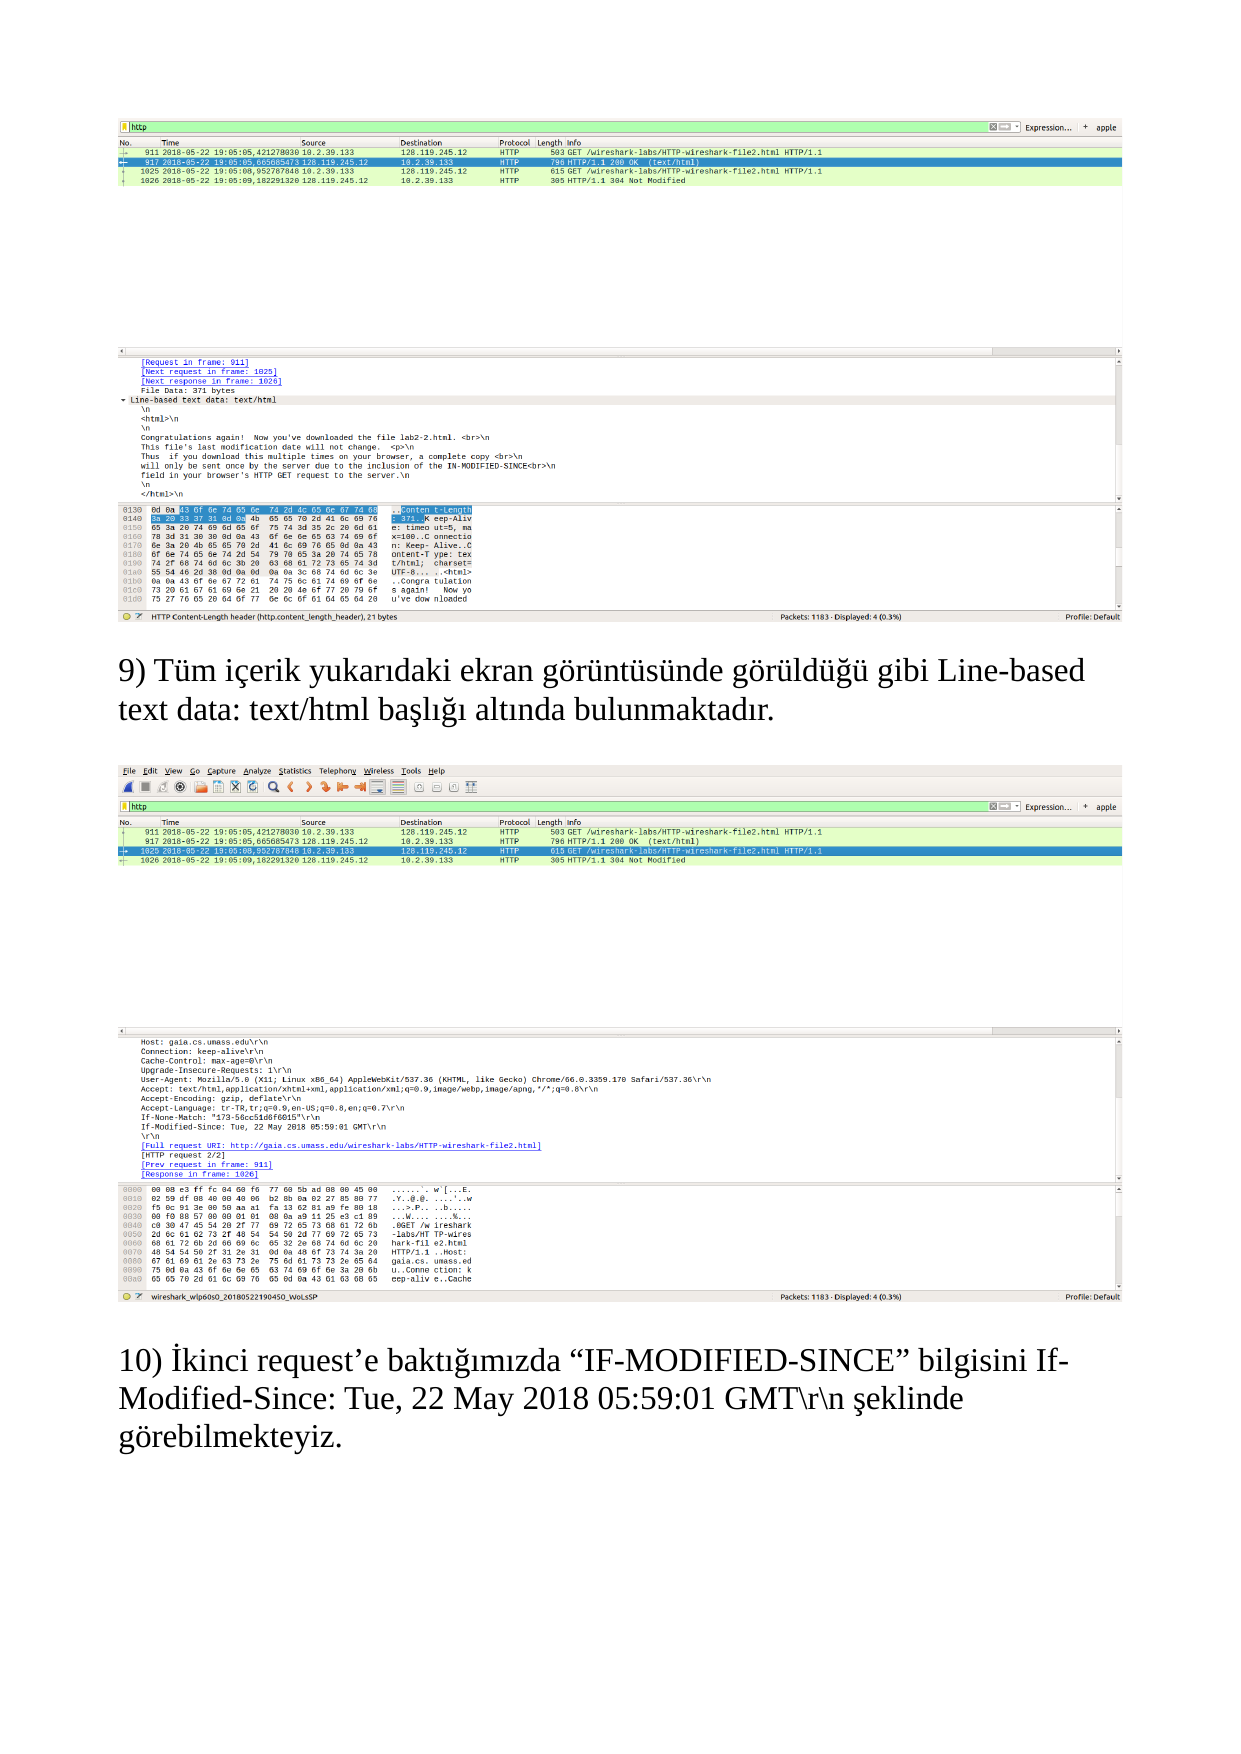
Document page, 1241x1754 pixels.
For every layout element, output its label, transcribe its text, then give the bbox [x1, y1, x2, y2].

text 10) İkinci request’e baktığımızda “IF-MODIFIED-SINCE” bilgisini If-Modified-Since: Tue, 22 May 2018 05:59:01 GMT\r\n şeklinde görebilmekteyiz. [118, 1340, 1122, 1455]
text 9) Tüm içerik yukarıdaki ekran görüntüsünde görüldüğü gibi Line-based text data: text/html başlığı altında bulunmaktadır. [118, 651, 1122, 727]
picture [118, 765, 1123, 1302]
picture [118, 118, 1123, 622]
